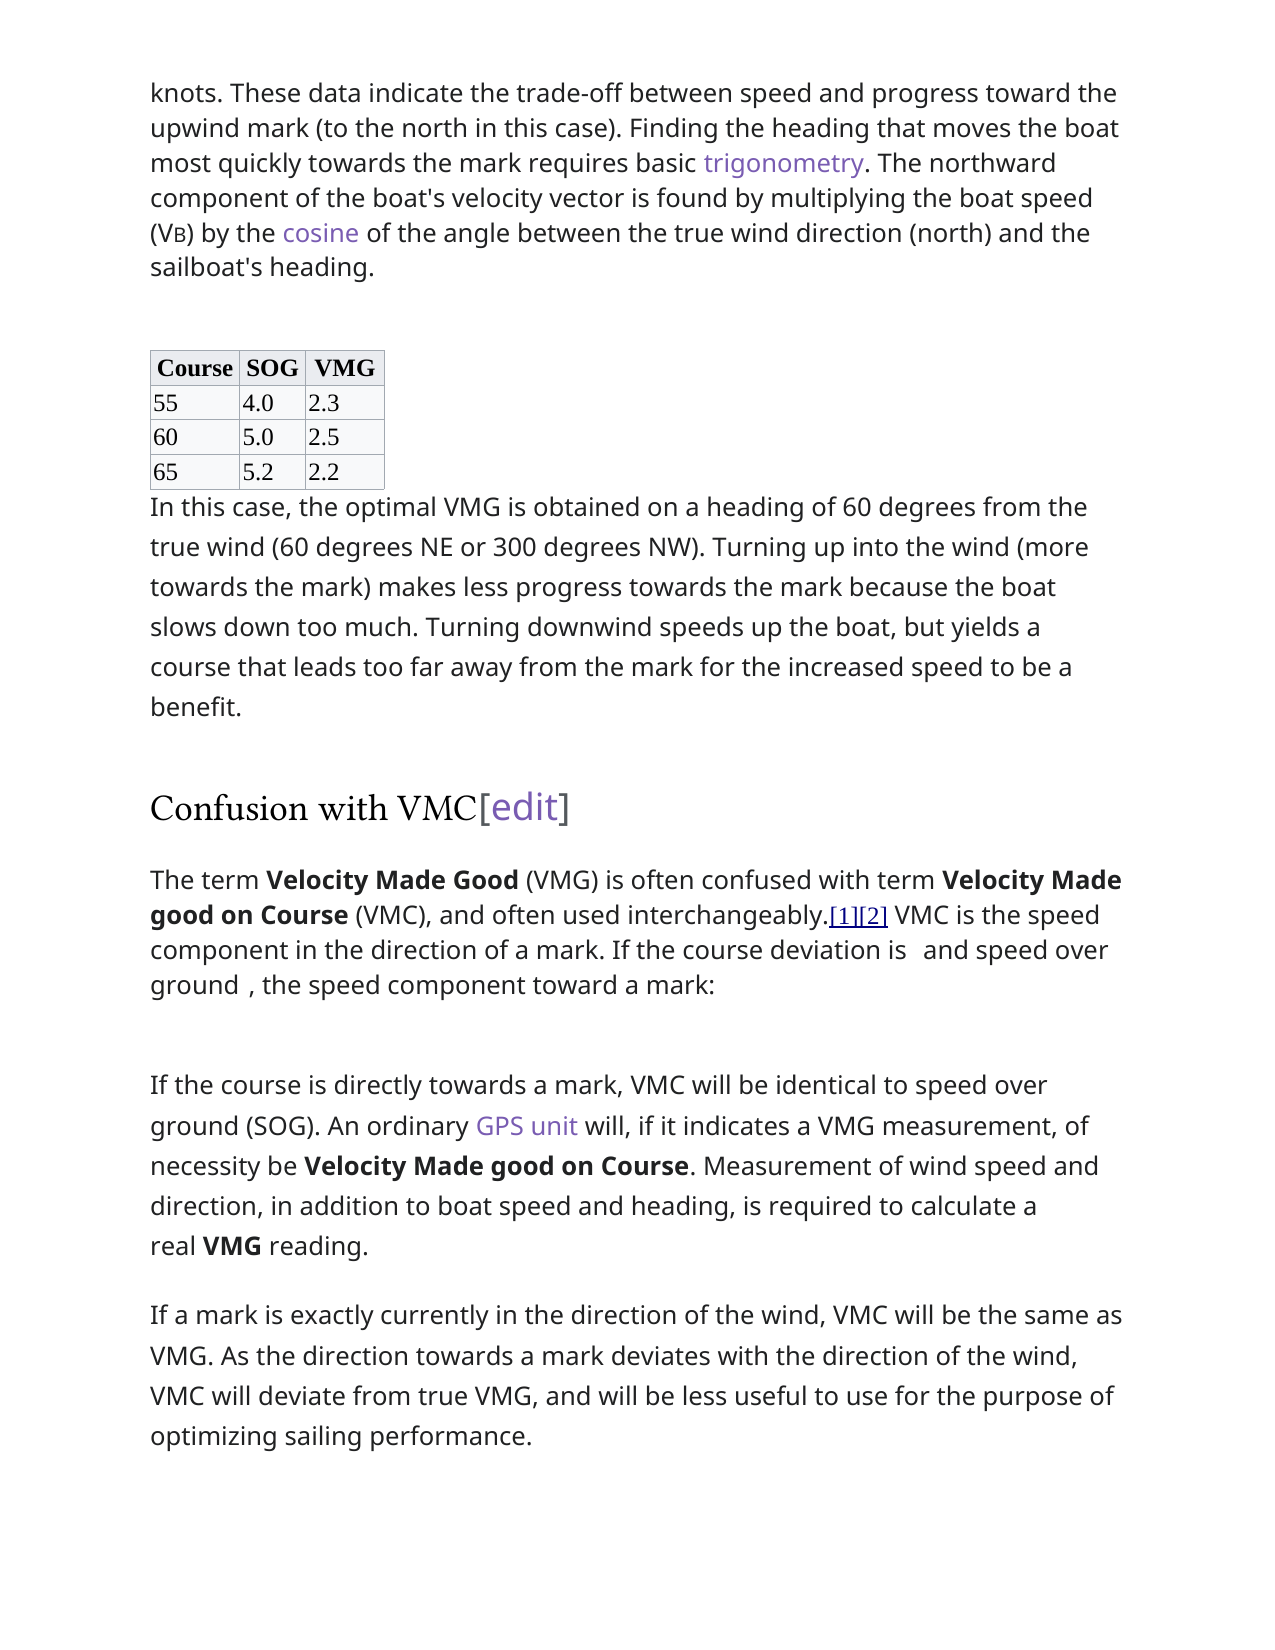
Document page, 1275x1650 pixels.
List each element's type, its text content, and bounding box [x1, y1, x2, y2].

table_cell 55 [151, 386, 239, 419]
text In this case, the optimal VMG is obtained on a heading of 60 degrees from the true wind (60 degrees NE or 300 degrees NW). Turning up into the wind (more towards the mark) makes less progress towards the mark because the boat slows down too much. Turning downwind speeds up the boat, but yields a course that leads too far away from the mark for the increased speed to be a benefit. [150, 489, 1125, 724]
table_header Course [151, 351, 239, 385]
table_cell 2.2 [306, 455, 384, 489]
table_cell 5.2 [240, 455, 305, 489]
text The term Velocity Made Good (VMG) is often confused with term Velocity Made good on Course (VMC), and often used interchangeably.[1][2] VMC is the speed component in the direction of a mark. If the course deviation is and speed over ground , the speed component toward a mark: [150, 862, 1125, 1002]
text knots. These data indicate the trade-off between speed and progress toward the upwind mark (to the north in this case). Finding the heading that moves the boat most quickly towards the mark requires basic trigonometry. The northward component of the boat's velocity vector is found by multiplying the boat speed (VB) by the cosine of the angle between the true wind direction (north) and the sailboat's heading. [150, 75, 1125, 284]
table_header VMG [306, 351, 384, 385]
table_header SOG [240, 351, 305, 385]
subtitle Confusion with VMC[edit] [150, 780, 1125, 831]
table_cell 60 [151, 420, 239, 454]
table_cell 5.0 [240, 420, 305, 454]
text If a mark is exactly currently in the direction of the wind, VMC will be the same as VMG. As the direction towards a mark deviates with the direction of the wind, VMC will deviate from true VMG, and will be less useful to use for the purpose of optimizing sailing performance. [150, 1297, 1125, 1453]
text If the course is directly towards a mark, VMC will be identical to speed over ground (SOG). An ordinary GPS unit will, if it indicates a VMG measurement, of necessity be Velocity Made good on Course. Measurement of wind speed and direction, in addition to boat speed and heading, is required to calculate a real VMG reading. [150, 1067, 1125, 1263]
table_cell 2.3 [306, 386, 384, 419]
table_cell 4.0 [240, 386, 305, 419]
table_cell 2.5 [306, 420, 384, 454]
table_cell 65 [151, 455, 239, 489]
